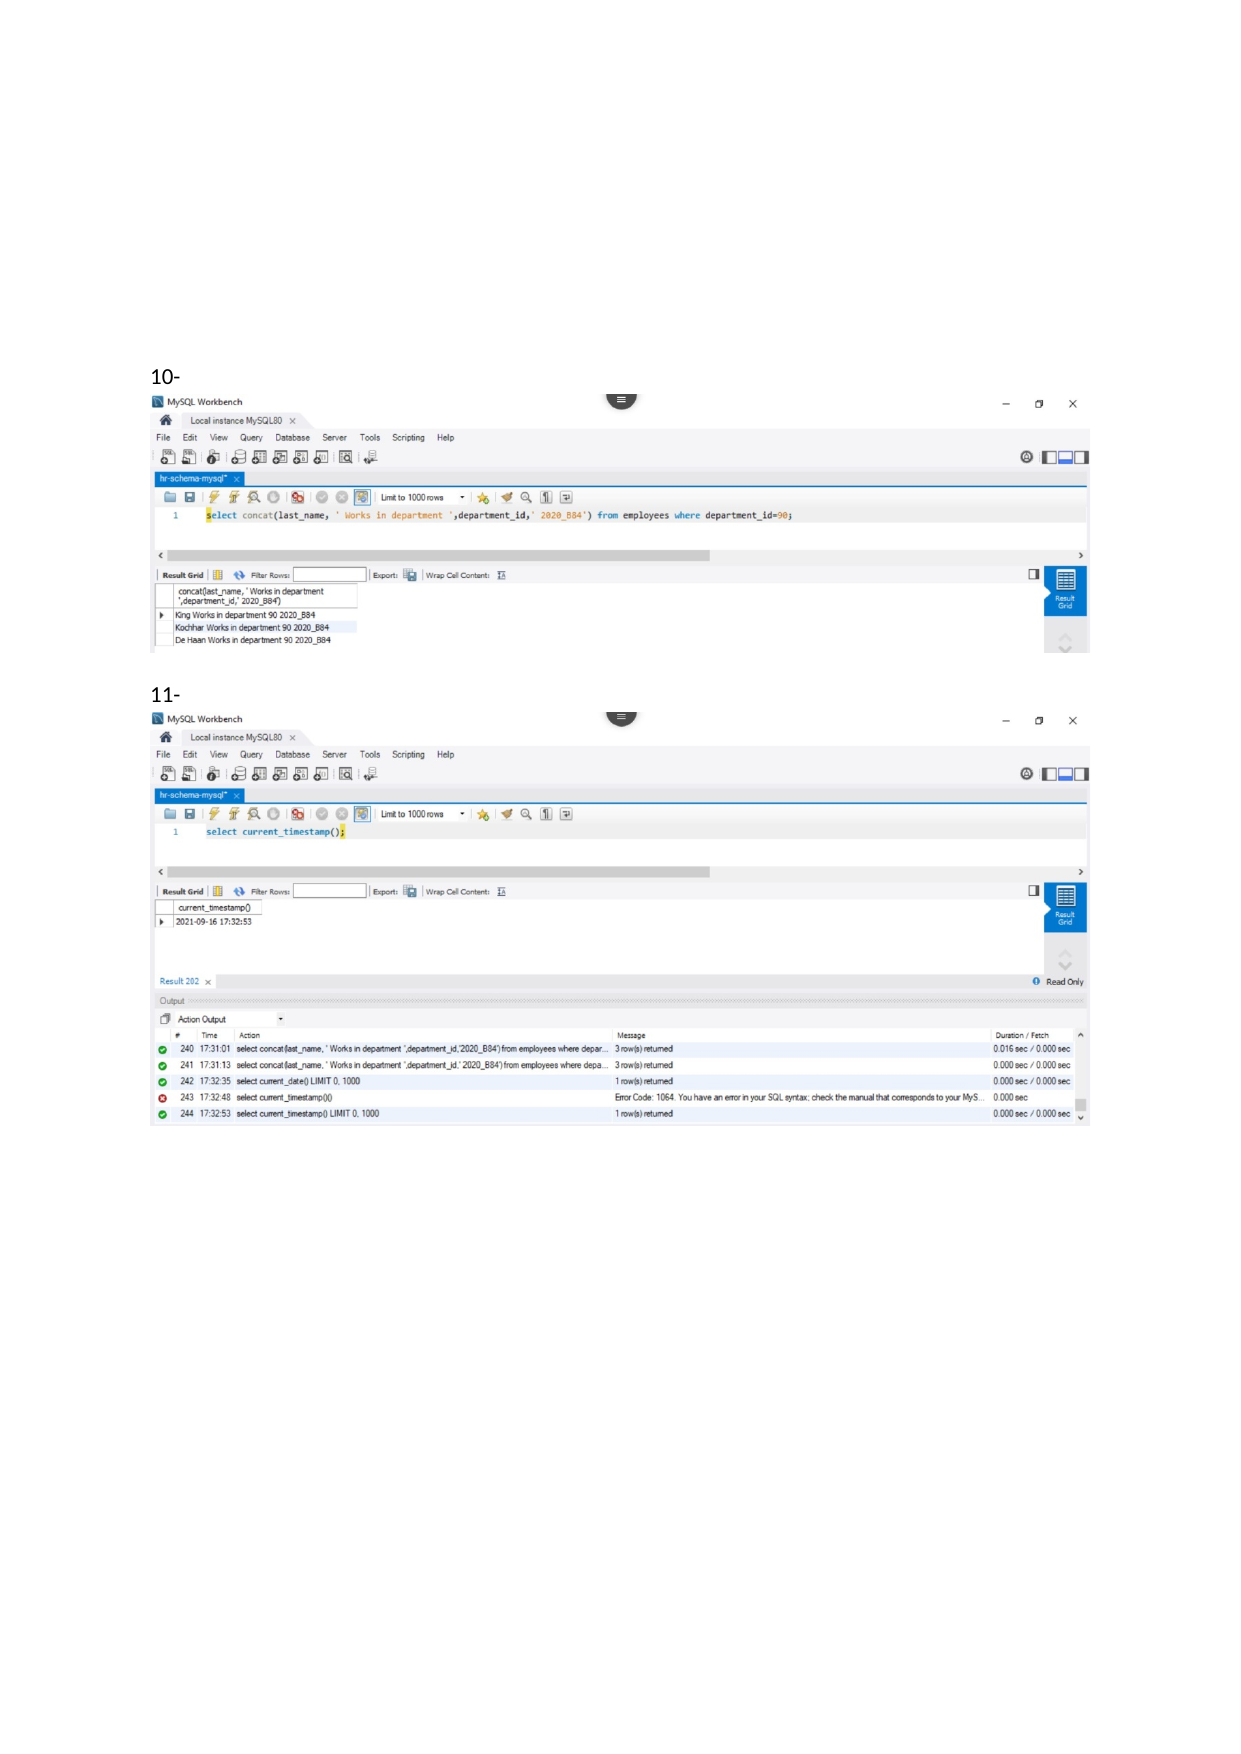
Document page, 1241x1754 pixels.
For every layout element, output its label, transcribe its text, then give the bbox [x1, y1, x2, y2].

picture [150, 394, 1091, 653]
text 11- [150, 680, 1090, 712]
picture [150, 712, 1091, 1126]
text 10- [150, 362, 1090, 390]
